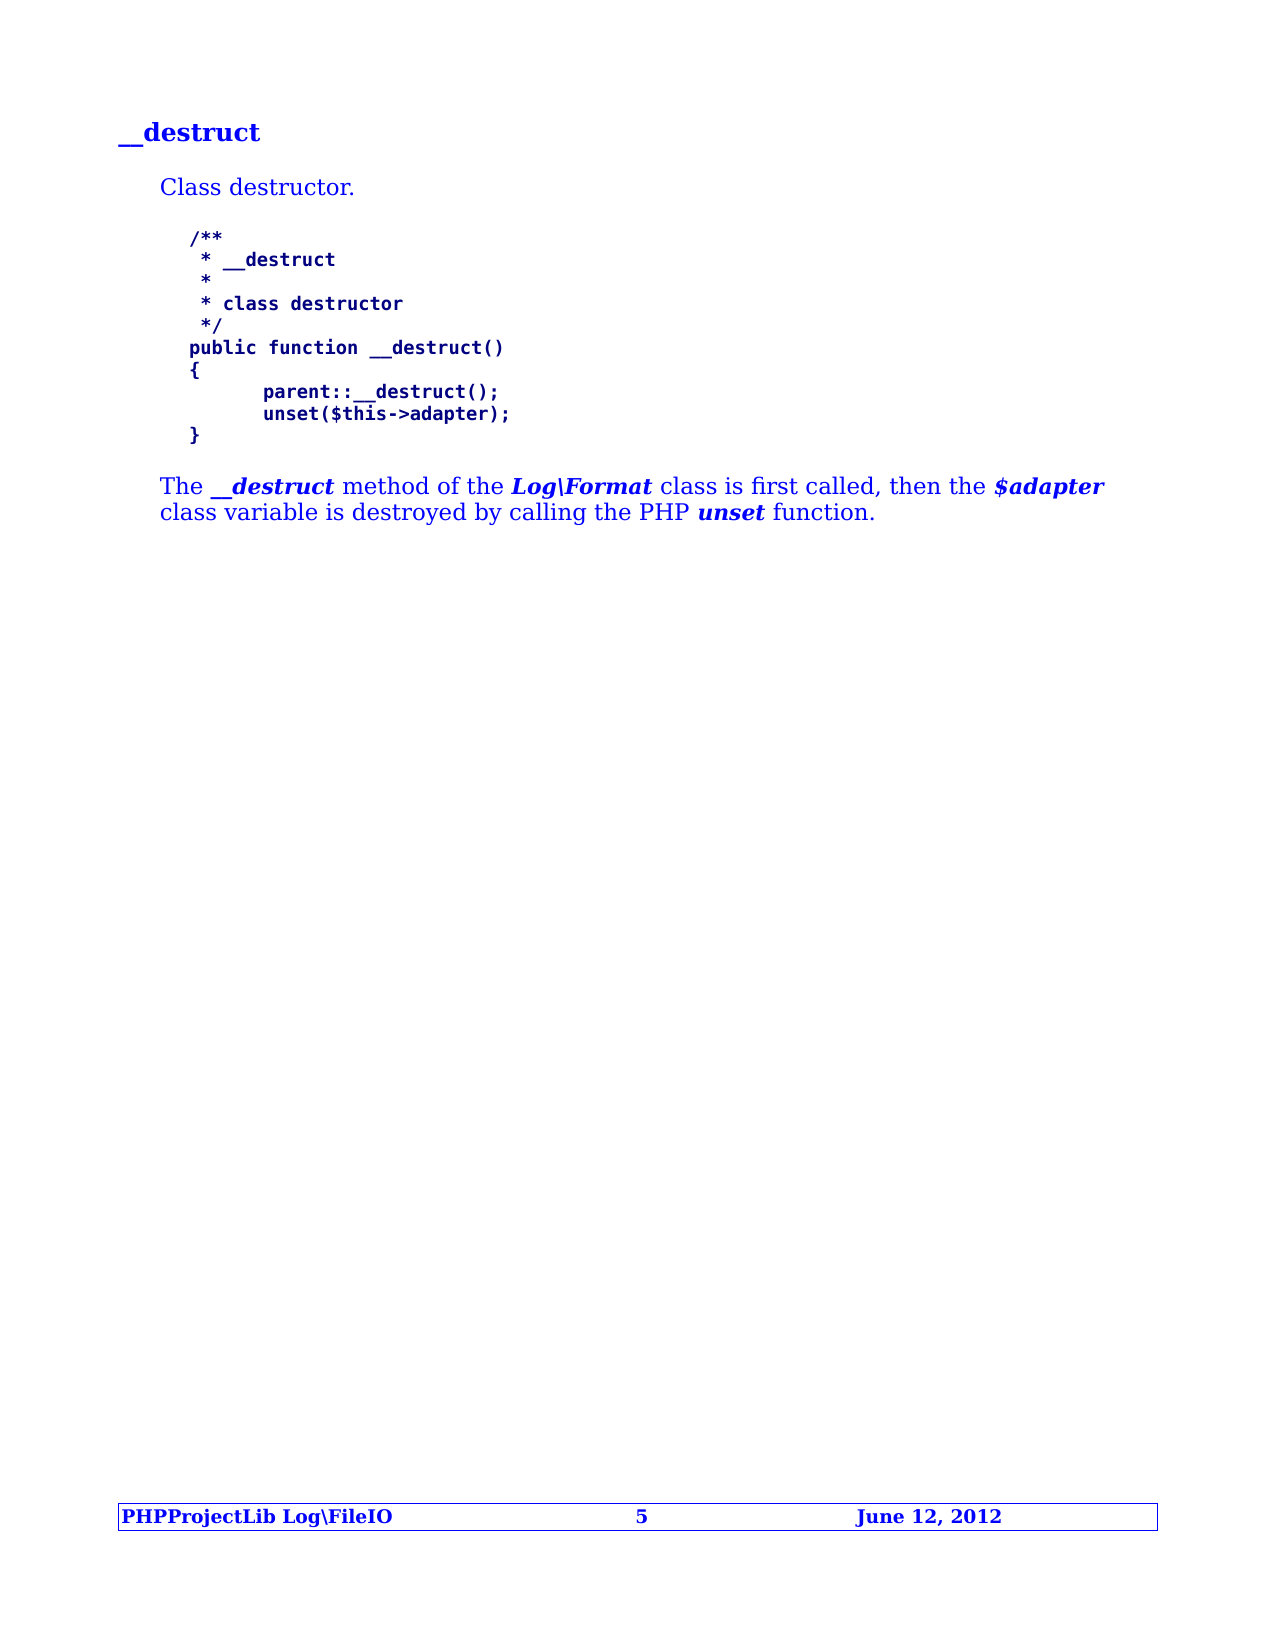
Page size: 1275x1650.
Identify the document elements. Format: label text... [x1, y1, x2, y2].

text Class destructor. [159, 174, 1157, 201]
text The __destruct method of the Log\Format class is first called, then the $adapter class variable is destroyed by calling the PHP unset function. [159, 473, 1157, 526]
list */ [189, 315, 1157, 337]
list { [189, 359, 1157, 381]
list * [189, 271, 1157, 293]
list parent::__destruct(); [189, 381, 1157, 402]
list /** [189, 227, 1157, 249]
list * class destructor [189, 293, 1157, 315]
title __destruct [118, 118, 1157, 147]
list public function __destruct() [189, 337, 1157, 359]
list * __destruct [189, 249, 1157, 271]
list } [189, 424, 1157, 446]
list unset($this->adapter); [189, 402, 1157, 424]
